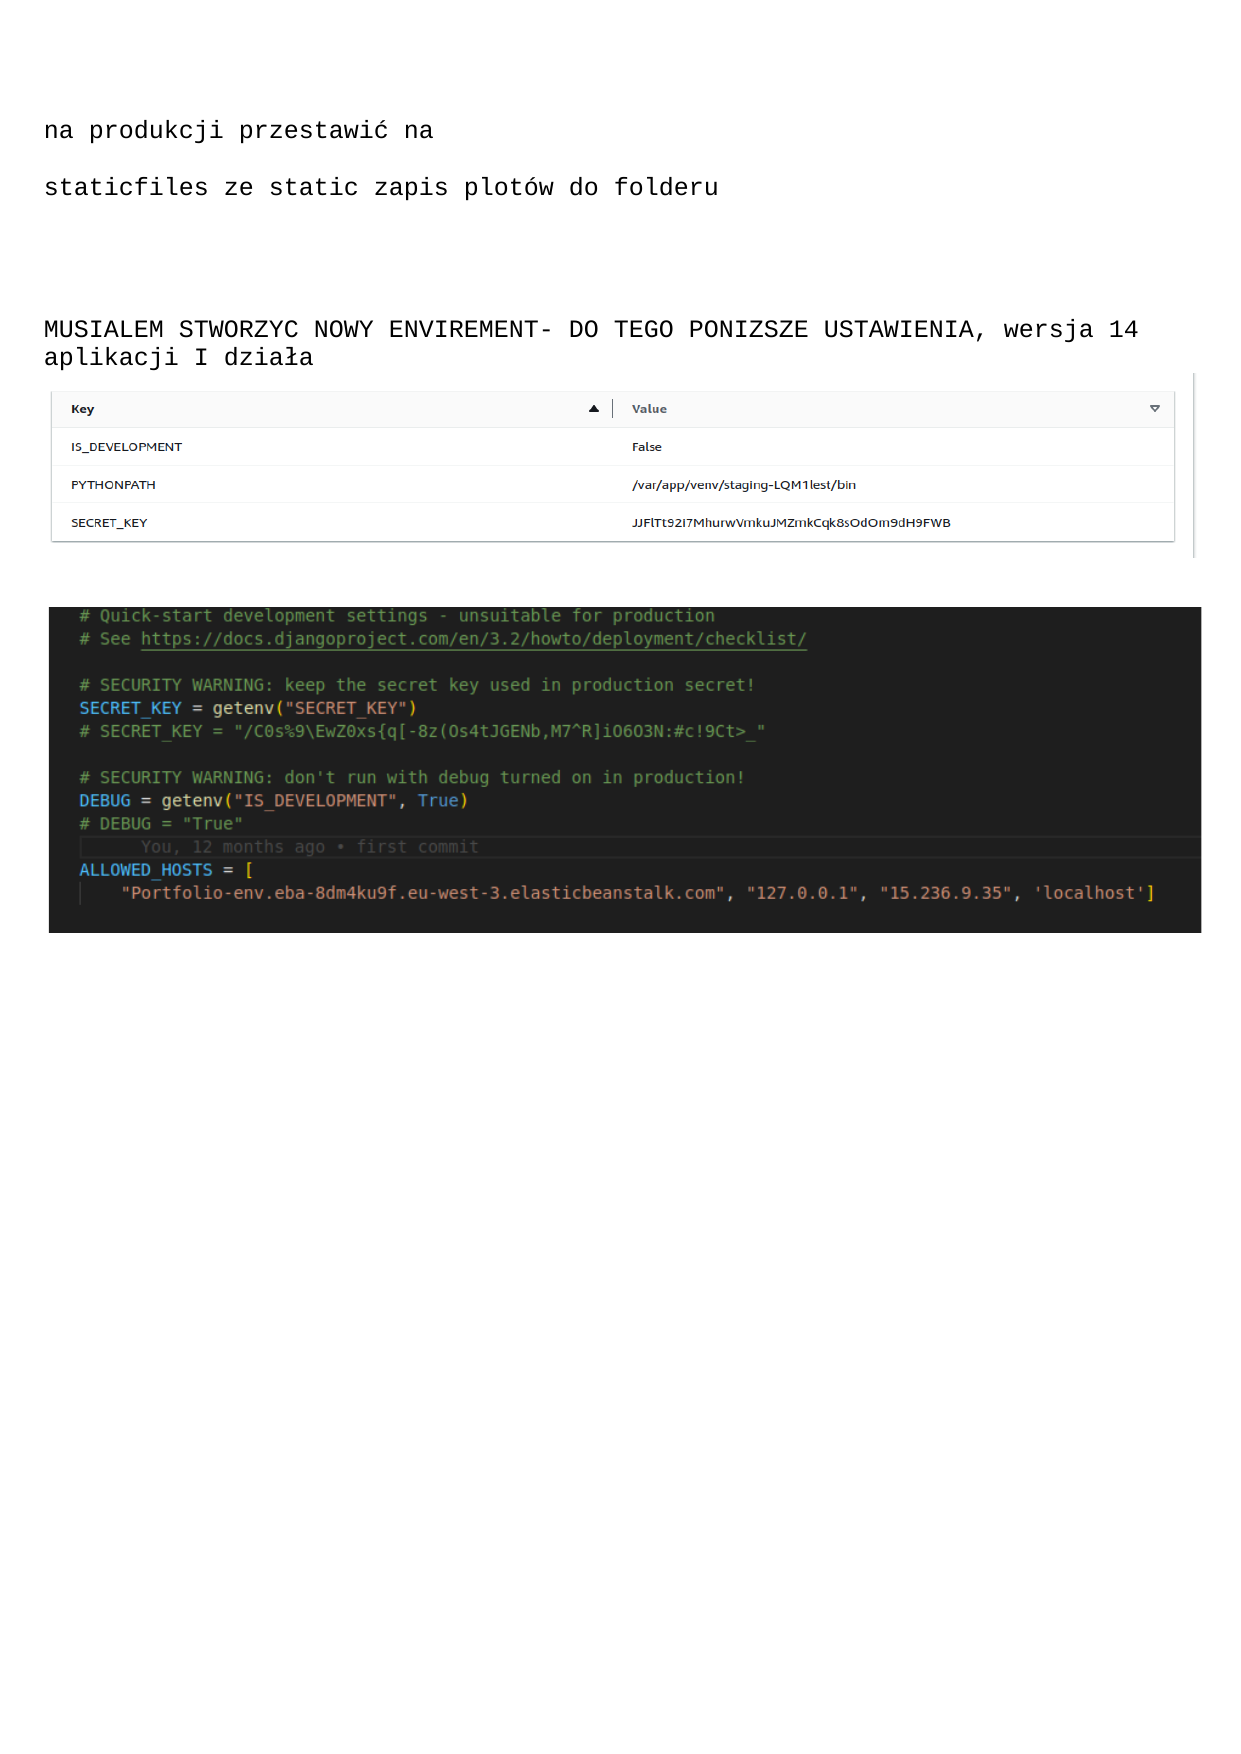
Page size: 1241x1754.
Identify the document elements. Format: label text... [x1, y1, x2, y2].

picture [43, 373, 1197, 558]
text na produkcji przestawić na [44, 118, 1196, 146]
text MUSIALEM STWORZYC NOWY ENVIREMENT- DO TEGO PONIZSZE USTAWIENIA, wersja 14 aplikacji I działa [44, 316, 1196, 373]
picture [48, 607, 1202, 933]
text staticfiles ze static zapis plotów do folderu [44, 175, 1196, 203]
